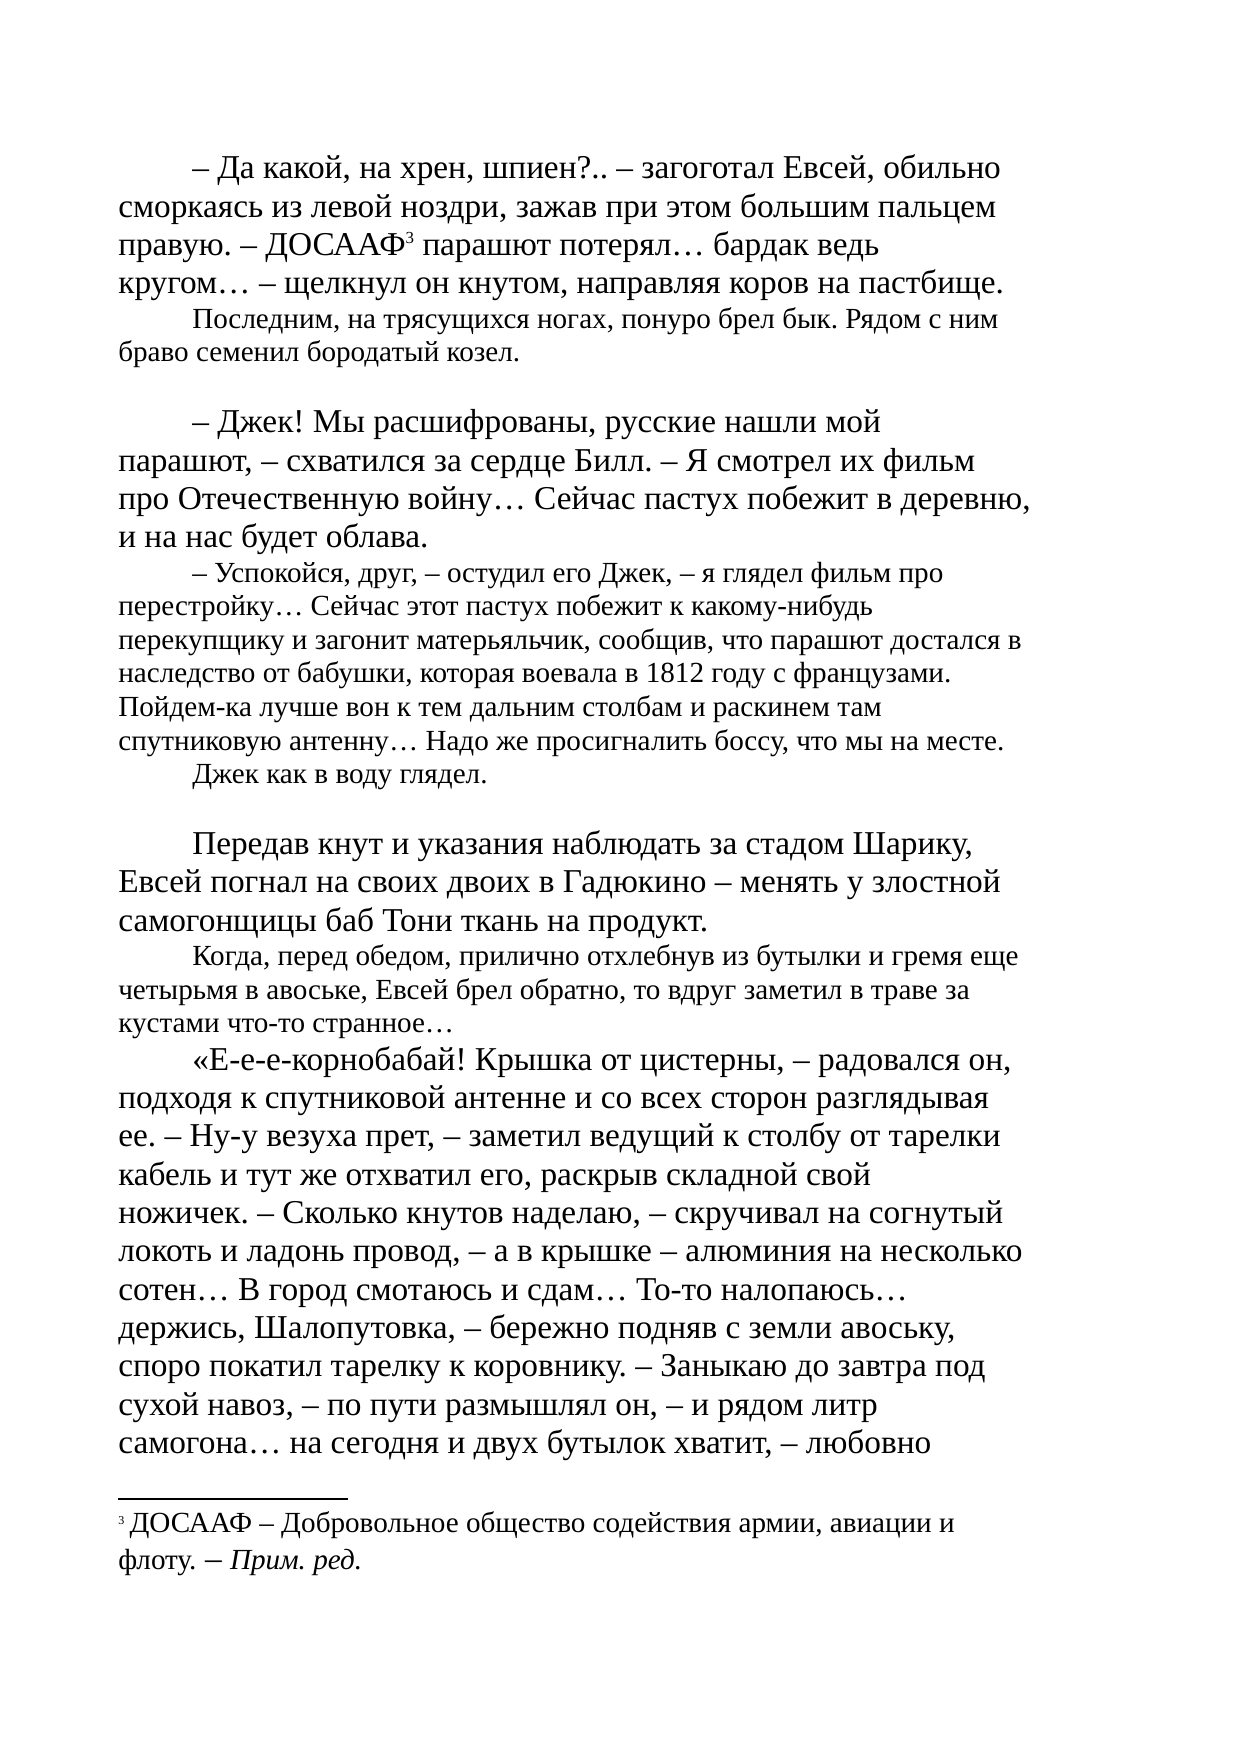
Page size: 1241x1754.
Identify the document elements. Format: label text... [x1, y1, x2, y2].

text Джек как в воду глядел. [118, 756, 1033, 790]
text – Да какой, на хрен, шпиен?.. – загоготал Евсей, обильно сморкаясь из левой ноздри, зажав при этом большим пальцем правую. – ДОСААФ парашют потерял… бардак ведь кругом… – щелкнул он кнутом, направляя коров на пастбище. [118, 148, 1033, 301]
text «Е-е-е-корнобабай! Крышка от цистерны, – радовался он, подходя к спутниковой антенне и со всех сторон разглядывая ее. – Ну-у везуха прет, – заметил ведущий к столбу от тарелки кабель и тут же отхватил его, раскрыв складной свой ножичек. – Сколько кнутов наделаю, – скручивал на согнутый локоть и ладонь провод, – а в крышке – алюминия на несколько сотен… В город смотаюсь и сдам… То-то налопаюсь… держись, Шалопутовка, – бережно подняв с земли авоську, споро покатил тарелку к коровнику. – Заныкаю до завтра под сухой навоз, – по пути размышлял он, – и рядом литр самогона… на сегодня и двух бутылок хватит, – любовно [118, 1039, 1033, 1461]
text – Успокойся, друг, – остудил его Джек, – я глядел фильм про перестройку… Сейчас этот пастух побежит к какому-нибудь перекупщику и загонит матерьяльчик, сообщив, что парашют достался в наследство от бабушки, которая воевала в 1812 году с французами. Пойдем-ка лучше вон к тем дальним столбам и раскинем там спутниковую антенну… Надо же просигналить боссу, что мы на месте. [118, 555, 1033, 756]
text – Джек! Мы расшифрованы, русские нашли мой парашют, – схватился за сердце Билл. – Я смотрел их фильм про Отечественную войну… Сейчас пастух побежит в деревню, и на нас будет облава. [118, 402, 1033, 555]
text Последним, на трясущихся ногах, понуро брел бык. Рядом с ним браво семенил бородатый козел. [118, 301, 1033, 368]
text ДОСААФ – Добровольное общество содействия армии, авиации и флоту. – Прим. ред. [118, 1505, 1033, 1577]
text Когда, перед обедом, прилично отхлебнув из бутылки и гремя еще четырьмя в авоське, Евсей брел обратно, то вдруг заметил в траве за кустами что-то странное… [118, 938, 1033, 1039]
text Передав кнут и указания наблюдать за стадом Шарику, Евсей погнал на своих двоих в Гадюкино – менять у злостной самогонщицы баб Тони ткань на продукт. [118, 823, 1033, 938]
